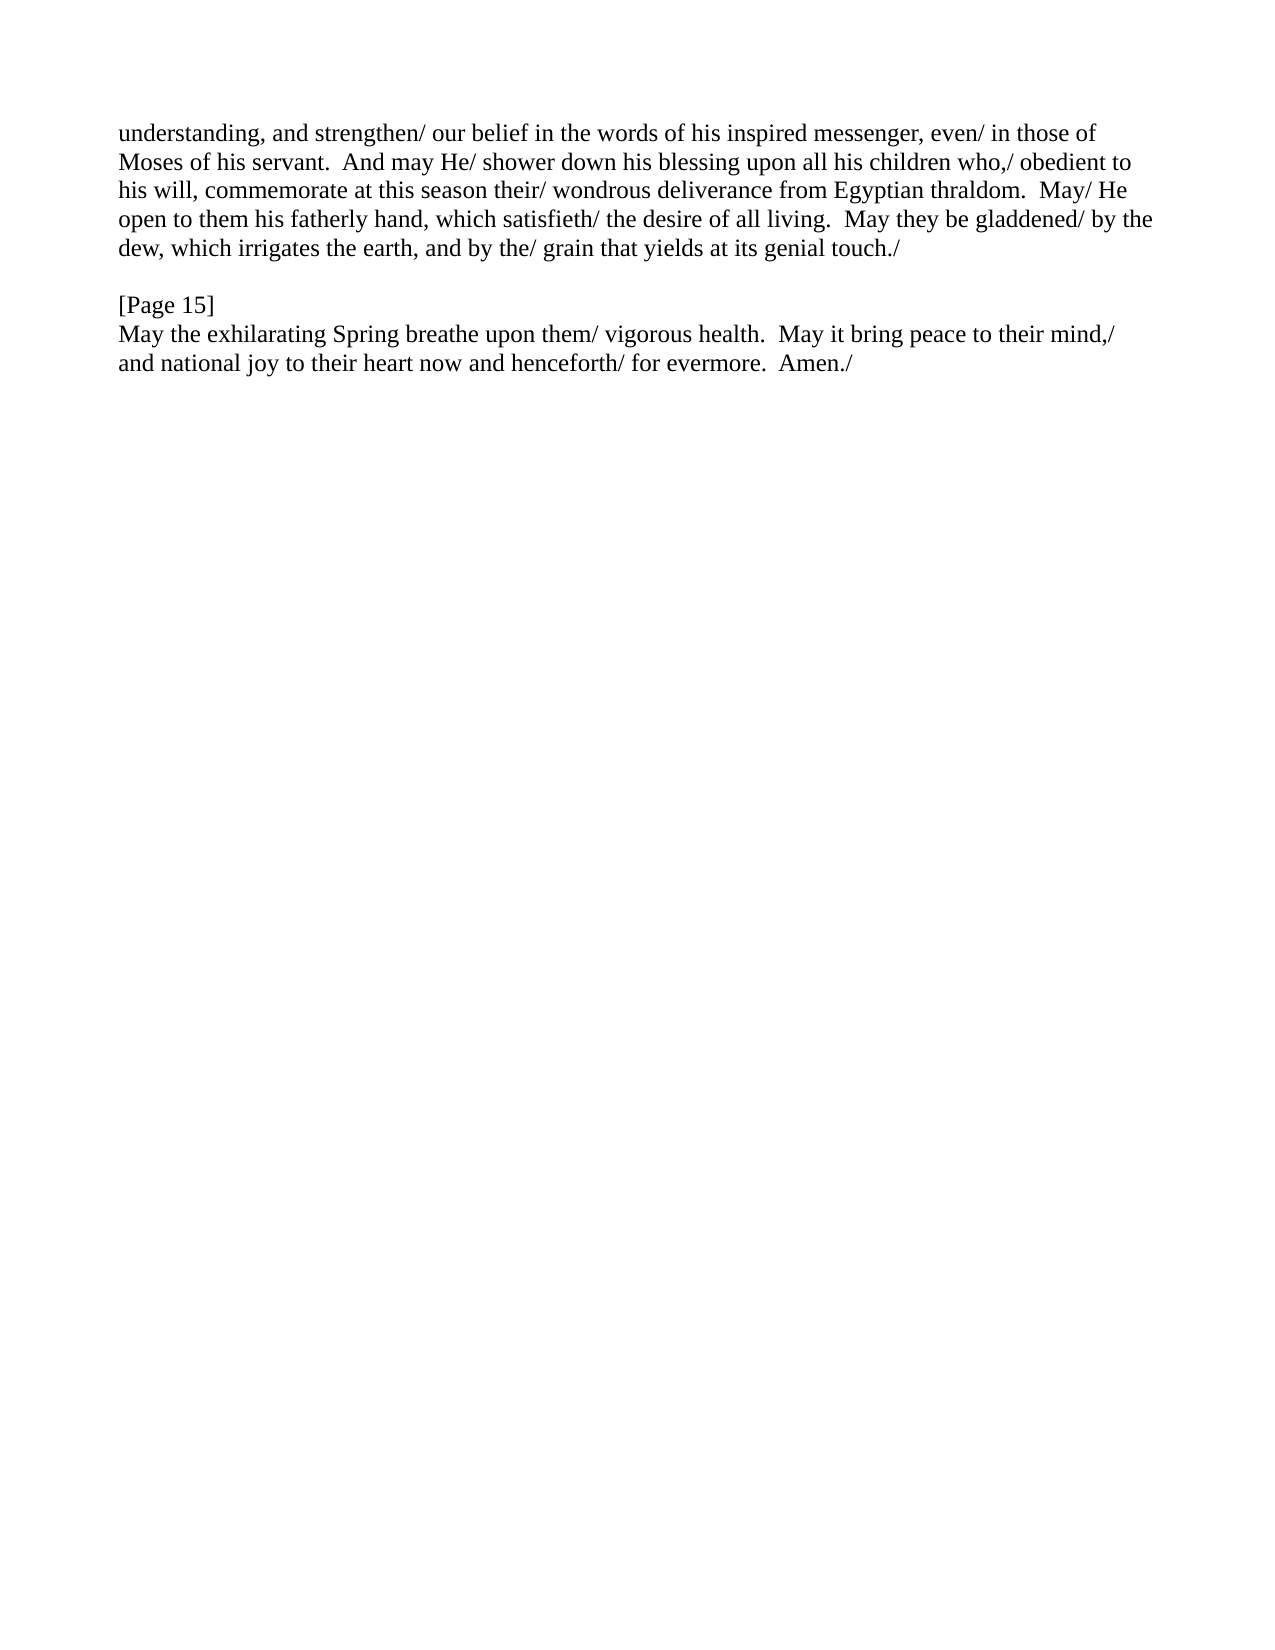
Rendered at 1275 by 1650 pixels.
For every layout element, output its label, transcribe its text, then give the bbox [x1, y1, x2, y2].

text understanding, and strengthen/ our belief in the words of his inspired messenger, even/ in those of Moses of his servant. And may He/ shower down his blessing upon all his children who,/ obedient to his will, commemorate at this season their/ wondrous deliverance from Egyptian thraldom. May/ He open to them his fatherly hand, which satisfieth/ the desire of all living. May they be gladdened/ by the dew, which irrigates the earth, and by the/ grain that yields at its genial touch./ [118, 118, 1157, 262]
text [Page 15] [118, 291, 1157, 319]
text May the exhilarating Spring breathe upon them/ vigorous health. May it bring peace to their mind,/ and national joy to their heart now and henceforth/ for evermore. Amen./ [118, 319, 1157, 377]
